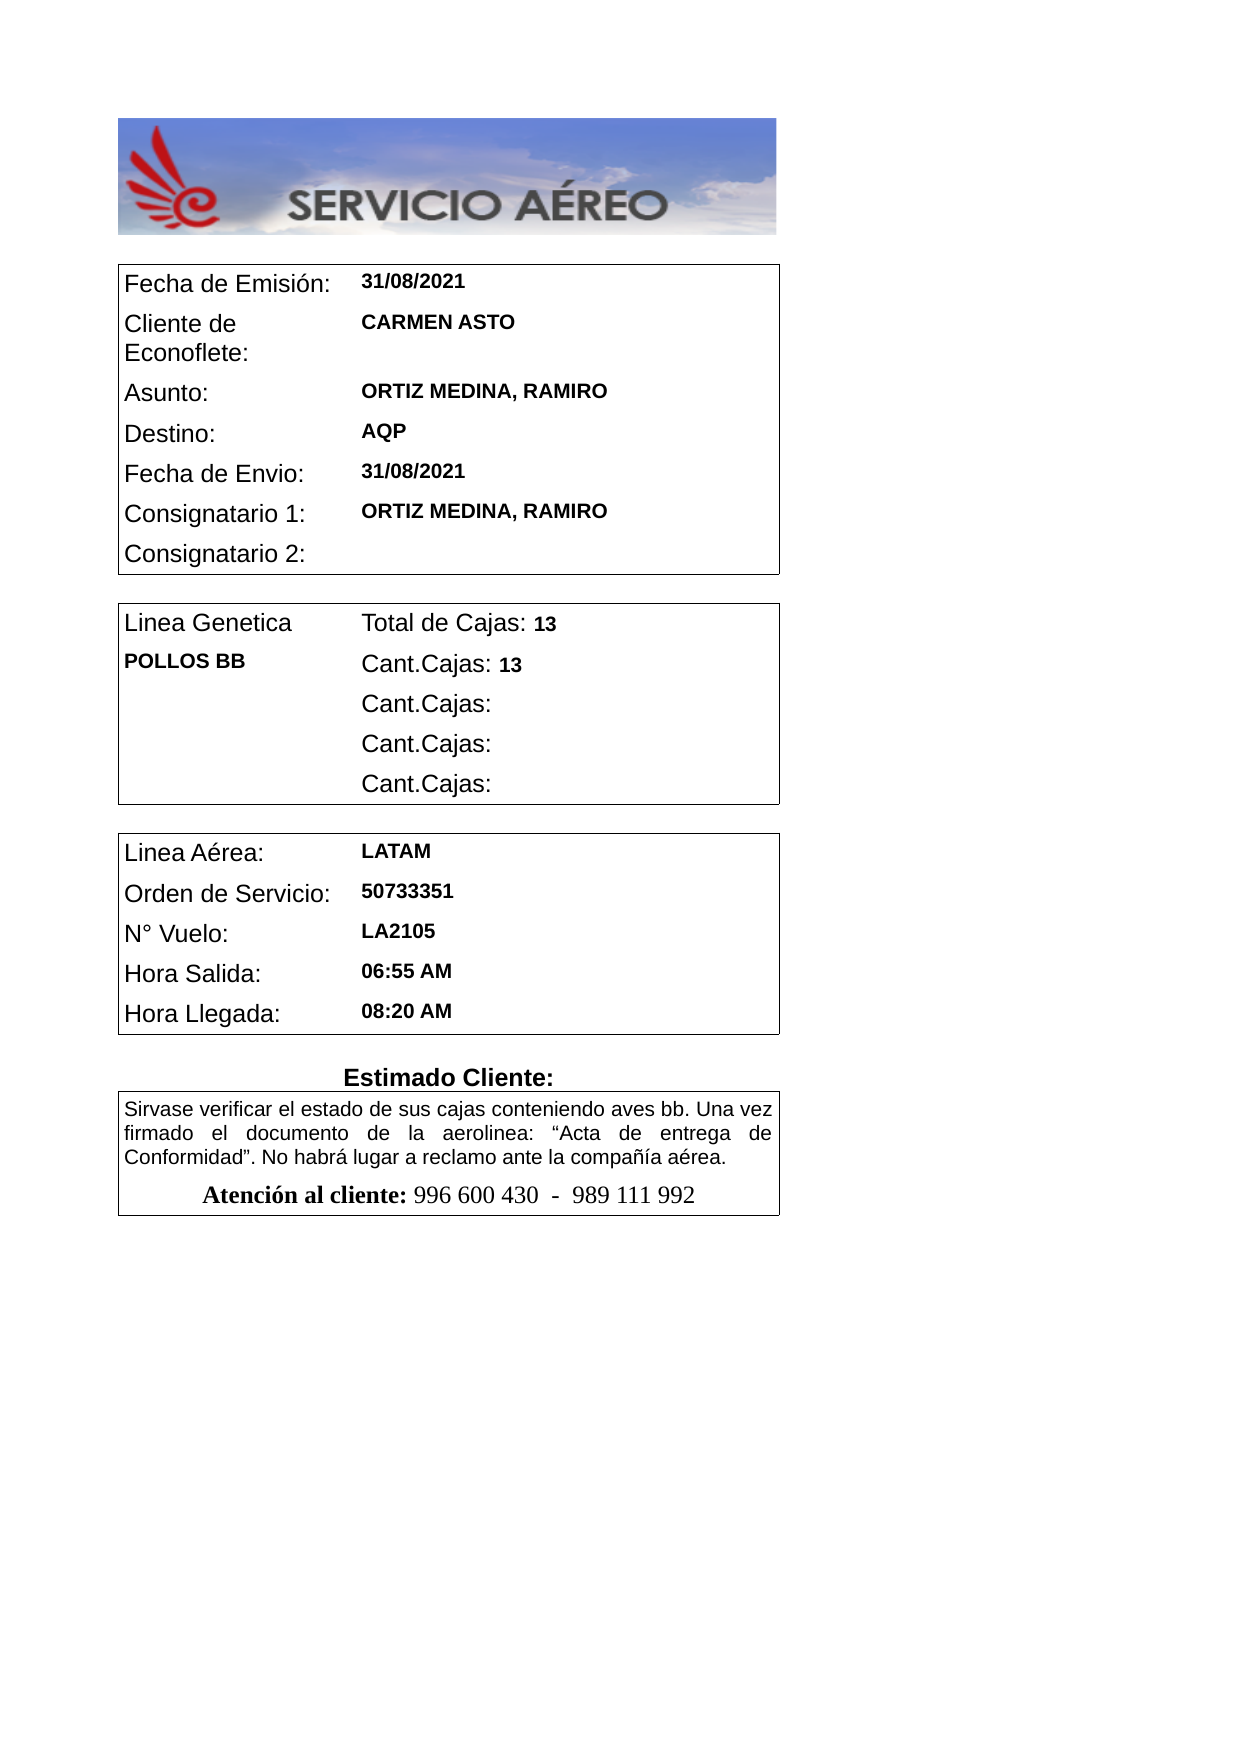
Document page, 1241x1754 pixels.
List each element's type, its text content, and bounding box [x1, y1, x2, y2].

table_cell 06:55 AM [356, 953, 779, 993]
table_cell Asunto: [119, 373, 356, 413]
table_header Fecha de Emisión: [119, 265, 356, 304]
table_cell Cliente de Econoflete: [119, 304, 356, 373]
table_cell Hora Llegada: [119, 994, 356, 1034]
table_cell Sirvase verificar el estado de sus cajas conteniendo aves bb. Una vez firmado el documento de la aerolinea: “Acta de entrega de Conformidad”. No habrá lugar a reclamo ante la compañía aérea. [119, 1092, 779, 1175]
table_cell [356, 534, 779, 574]
table_cell [356, 575, 779, 603]
table_cell 08:20 AM [356, 994, 779, 1034]
table_cell Linea Genetica [119, 604, 356, 643]
table_cell [118, 575, 356, 603]
table_cell ORTIZ MEDINA, RAMIRO [356, 373, 779, 413]
table_cell [119, 764, 356, 804]
table_cell Cant.Cajas: 13 [356, 643, 779, 683]
table_cell Destino: [119, 413, 356, 453]
table_cell Atención al cliente: 996 600 430 - 989 111 992 [119, 1175, 779, 1215]
table_cell Hora Salida: [119, 953, 356, 993]
table_cell N° Vuelo: [119, 913, 356, 953]
table_cell LA2105 [356, 913, 779, 953]
table_cell Orden de Servicio: [119, 873, 356, 913]
table_cell Estimado Cliente: [118, 1035, 779, 1091]
table_cell Cant.Cajas: [356, 683, 779, 723]
table_cell Consignatario 1: [119, 493, 356, 533]
table_header 31/08/2021 [356, 265, 779, 304]
table_cell 50733351 [356, 873, 779, 913]
table_cell [118, 805, 356, 833]
table_cell Consignatario 2: [119, 534, 356, 574]
table_cell Cant.Cajas: [356, 723, 779, 763]
table_cell CARMEN ASTO [356, 304, 779, 373]
table_cell [119, 683, 356, 723]
table_cell Cant.Cajas: [356, 764, 779, 804]
table_cell [356, 805, 779, 833]
table_cell Linea Aérea: [119, 834, 356, 873]
table_cell Fecha de Envio: [119, 453, 356, 493]
table_cell 31/08/2021 [356, 453, 779, 493]
picture [118, 118, 777, 235]
table_cell LATAM [356, 834, 779, 873]
table_cell POLLOS BB [119, 643, 356, 683]
table_cell AQP [356, 413, 779, 453]
table_cell Total de Cajas: 13 [356, 604, 779, 643]
table_cell ORTIZ MEDINA, RAMIRO [356, 493, 779, 533]
table_cell [119, 723, 356, 763]
